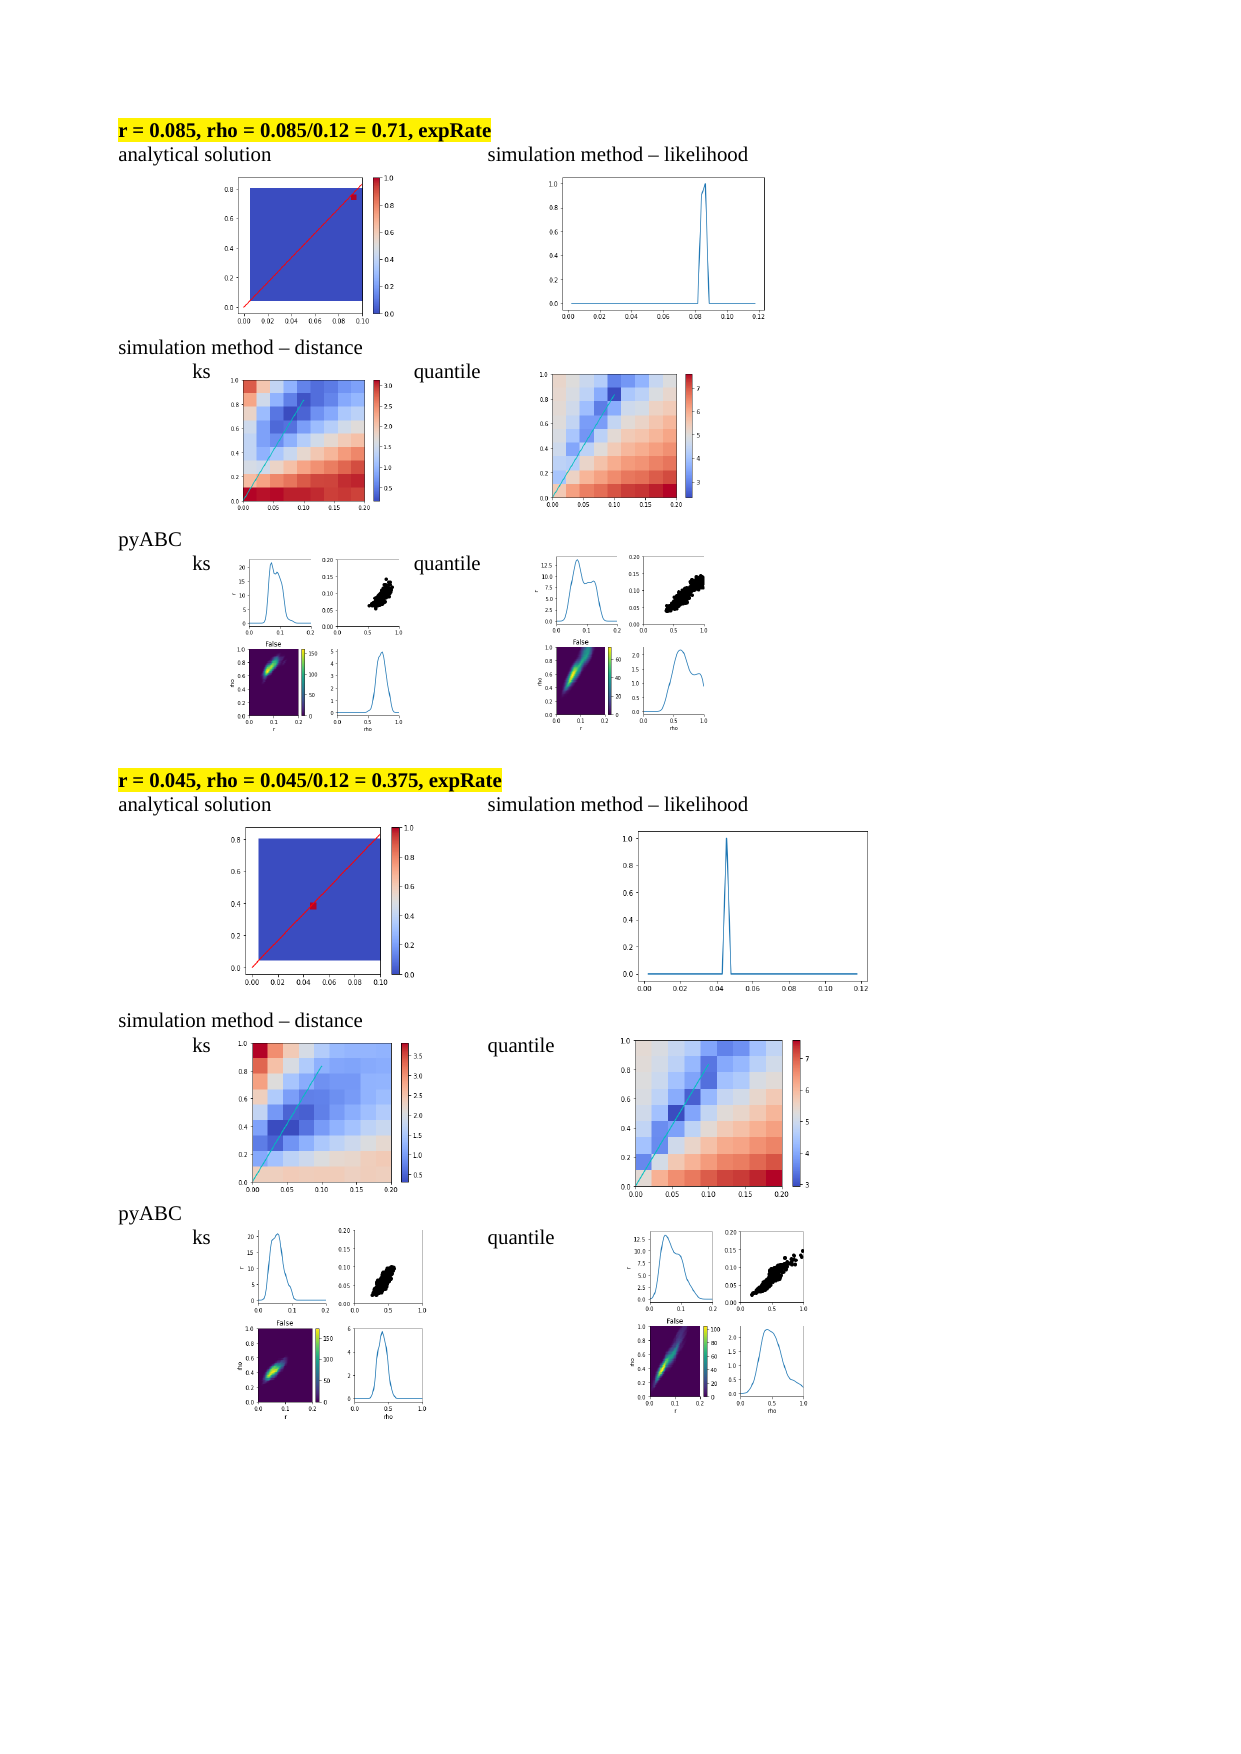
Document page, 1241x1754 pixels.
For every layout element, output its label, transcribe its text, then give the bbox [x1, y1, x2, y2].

picture [226, 554, 406, 735]
picture [617, 824, 874, 997]
text r = 0.085, rho = 0.085/0.12 = 0.71, expRate [118, 118, 1122, 142]
picture [544, 171, 770, 324]
text [711, 551, 1122, 575]
text quantile [430, 1225, 1122, 1249]
text simulation method – distance [118, 335, 1122, 359]
text ks quantile [118, 359, 1122, 383]
text ks [118, 1225, 233, 1249]
picture [233, 1225, 430, 1423]
text simulation method – distance [118, 1008, 1122, 1032]
text analytical solution simulation method – likelihood [118, 792, 1122, 816]
picture [225, 820, 419, 990]
picture [622, 1226, 811, 1417]
text r = 0.045, rho = 0.045/0.12 = 0.375, expRate [118, 768, 1122, 792]
text pyABC [118, 1201, 1122, 1225]
text ks quantile [118, 1032, 1122, 1057]
picture [615, 1033, 813, 1202]
picture [530, 551, 711, 734]
picture [233, 1036, 427, 1197]
text pyABC [118, 527, 1122, 551]
picture [535, 368, 703, 511]
text analytical solution simulation method – likelihood [118, 142, 1122, 166]
picture [219, 172, 398, 328]
picture [226, 374, 396, 514]
text ks quantile [118, 551, 530, 575]
